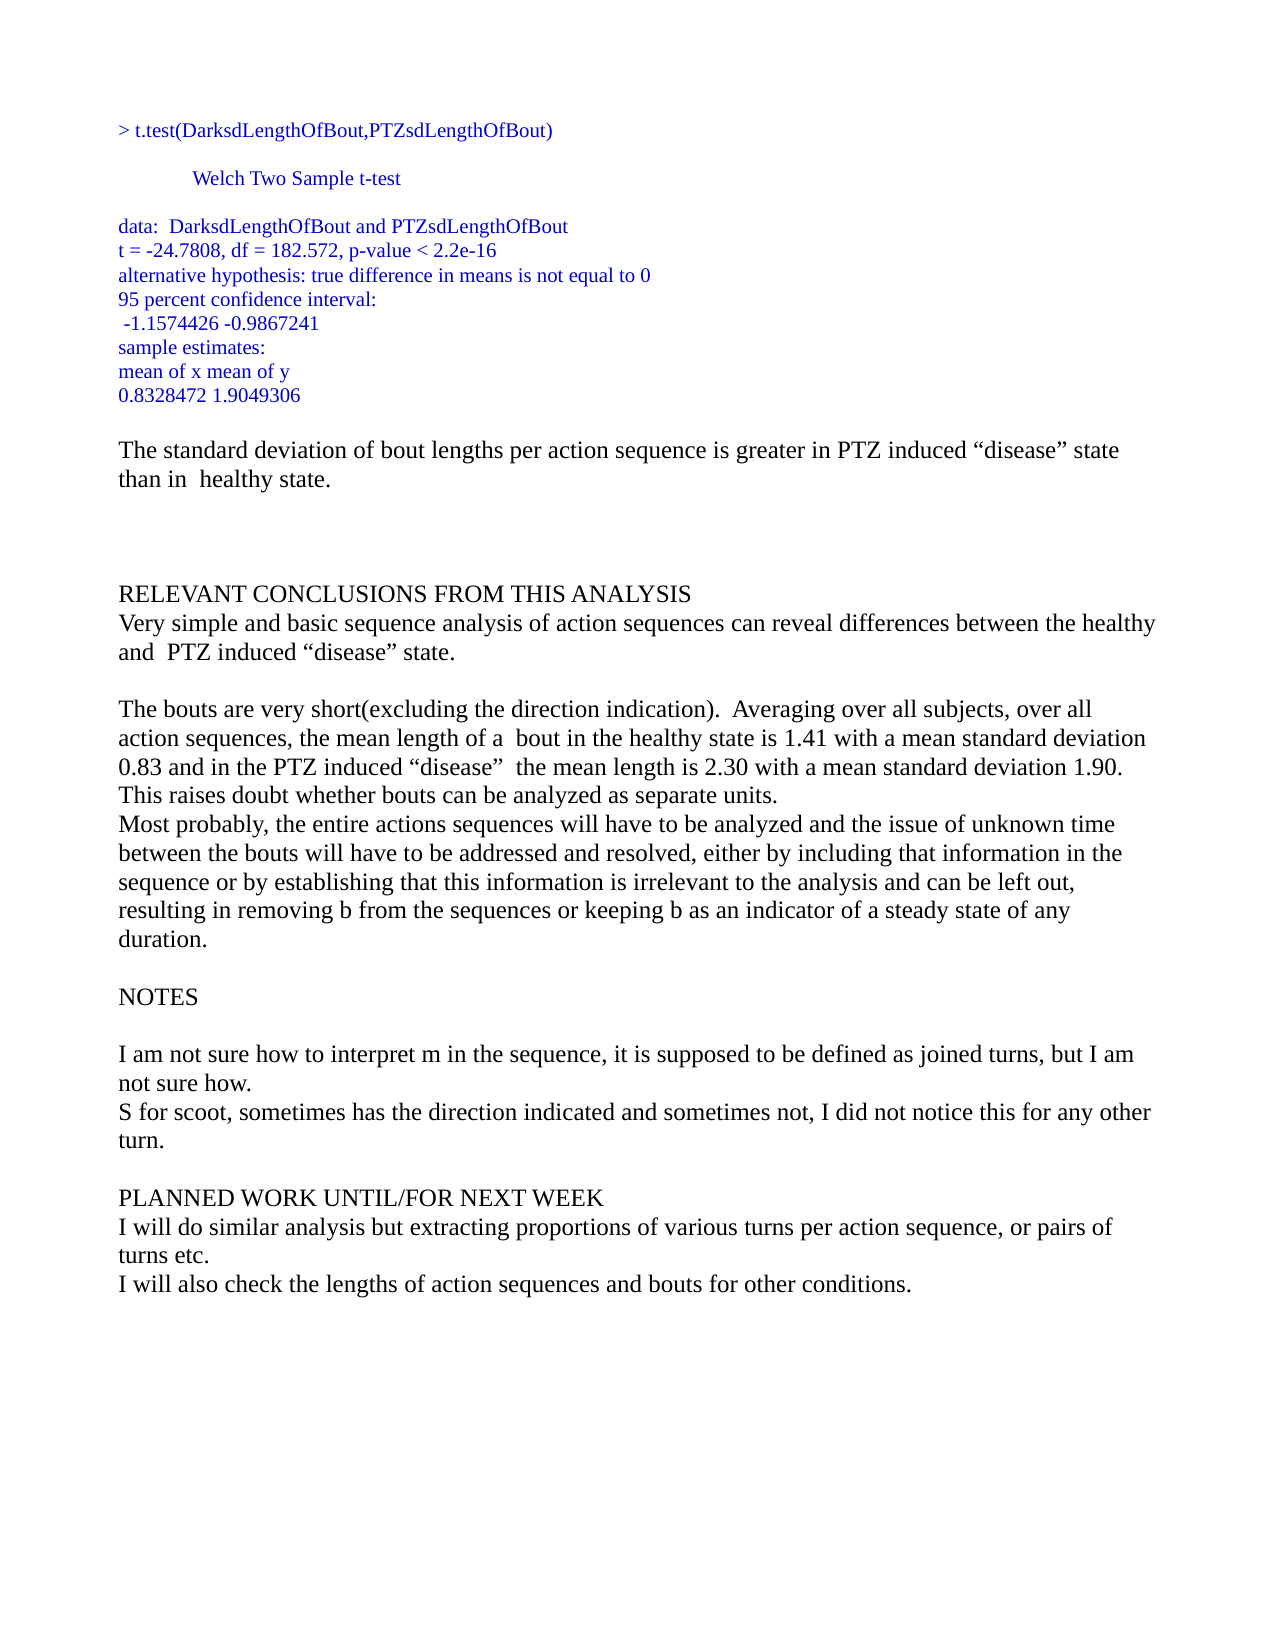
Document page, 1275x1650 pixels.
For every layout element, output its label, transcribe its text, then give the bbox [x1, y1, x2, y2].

text alternative hypothesis: true difference in means is not equal to 0 [118, 262, 1157, 287]
text > t.test(DarksdLengthOfBout,PTZsdLengthOfBout) [118, 118, 1157, 142]
text The bouts are very short(excluding the direction indication). Averaging over all subjects, over all action sequences, the mean length of a bout in the healthy state is 1.41 with a mean standard deviation 0.83 and in the PTZ induced “disease” the mean length is 2.30 with a mean standard deviation 1.90. This raises doubt whether bouts can be analyzed as separate units. [118, 694, 1157, 809]
text I am not sure how to interpret m in the sequence, it is supposed to be defined as joined turns, but I am not sure how. [118, 1039, 1157, 1097]
text t = -24.7808, df = 182.572, p-value < 2.2e-16 [118, 238, 1157, 262]
text sample estimates: [118, 335, 1157, 359]
text I will do similar analysis but extracting proportions of various turns per action sequence, or pairs of turns etc. [118, 1212, 1157, 1269]
text 0.8328472 1.9049306 [118, 383, 1157, 407]
text PLANNED WORK UNTIL/FOR NEXT WEEK [118, 1183, 1157, 1212]
text -1.1574426 -0.9867241 [118, 311, 1157, 335]
text Very simple and basic sequence analysis of action sequences can reveal differences between the healthy and PTZ induced “disease” state. [118, 608, 1157, 666]
text The standard deviation of bout lengths per action sequence is greater in PTZ induced “disease” state than in healthy state. [118, 436, 1157, 493]
text mean of x mean of y [118, 359, 1157, 383]
text RELEVANT CONCLUSIONS FROM THIS ANALYSIS [118, 579, 1157, 608]
text NOTES [118, 982, 1157, 1011]
text 95 percent confidence interval: [118, 287, 1157, 311]
text S for scoot, sometimes has the direction indicated and sometimes not, I did not notice this for any other turn. [118, 1097, 1157, 1154]
text I will also check the lengths of action sequences and bouts for other conditions. [118, 1269, 1157, 1298]
text data: DarksdLengthOfBout and PTZsdLengthOfBout [118, 214, 1157, 238]
text Most probably, the entire actions sequences will have to be analyzed and the issue of unknown time between the bouts will have to be addressed and resolved, either by including that information in the sequence or by establishing that this information is irrelevant to the analysis and can be left out, resulting in removing b from the sequences or keeping b as an indicator of a steady state of any duration. [118, 809, 1157, 953]
text Welch Two Sample t-test [118, 166, 1157, 190]
